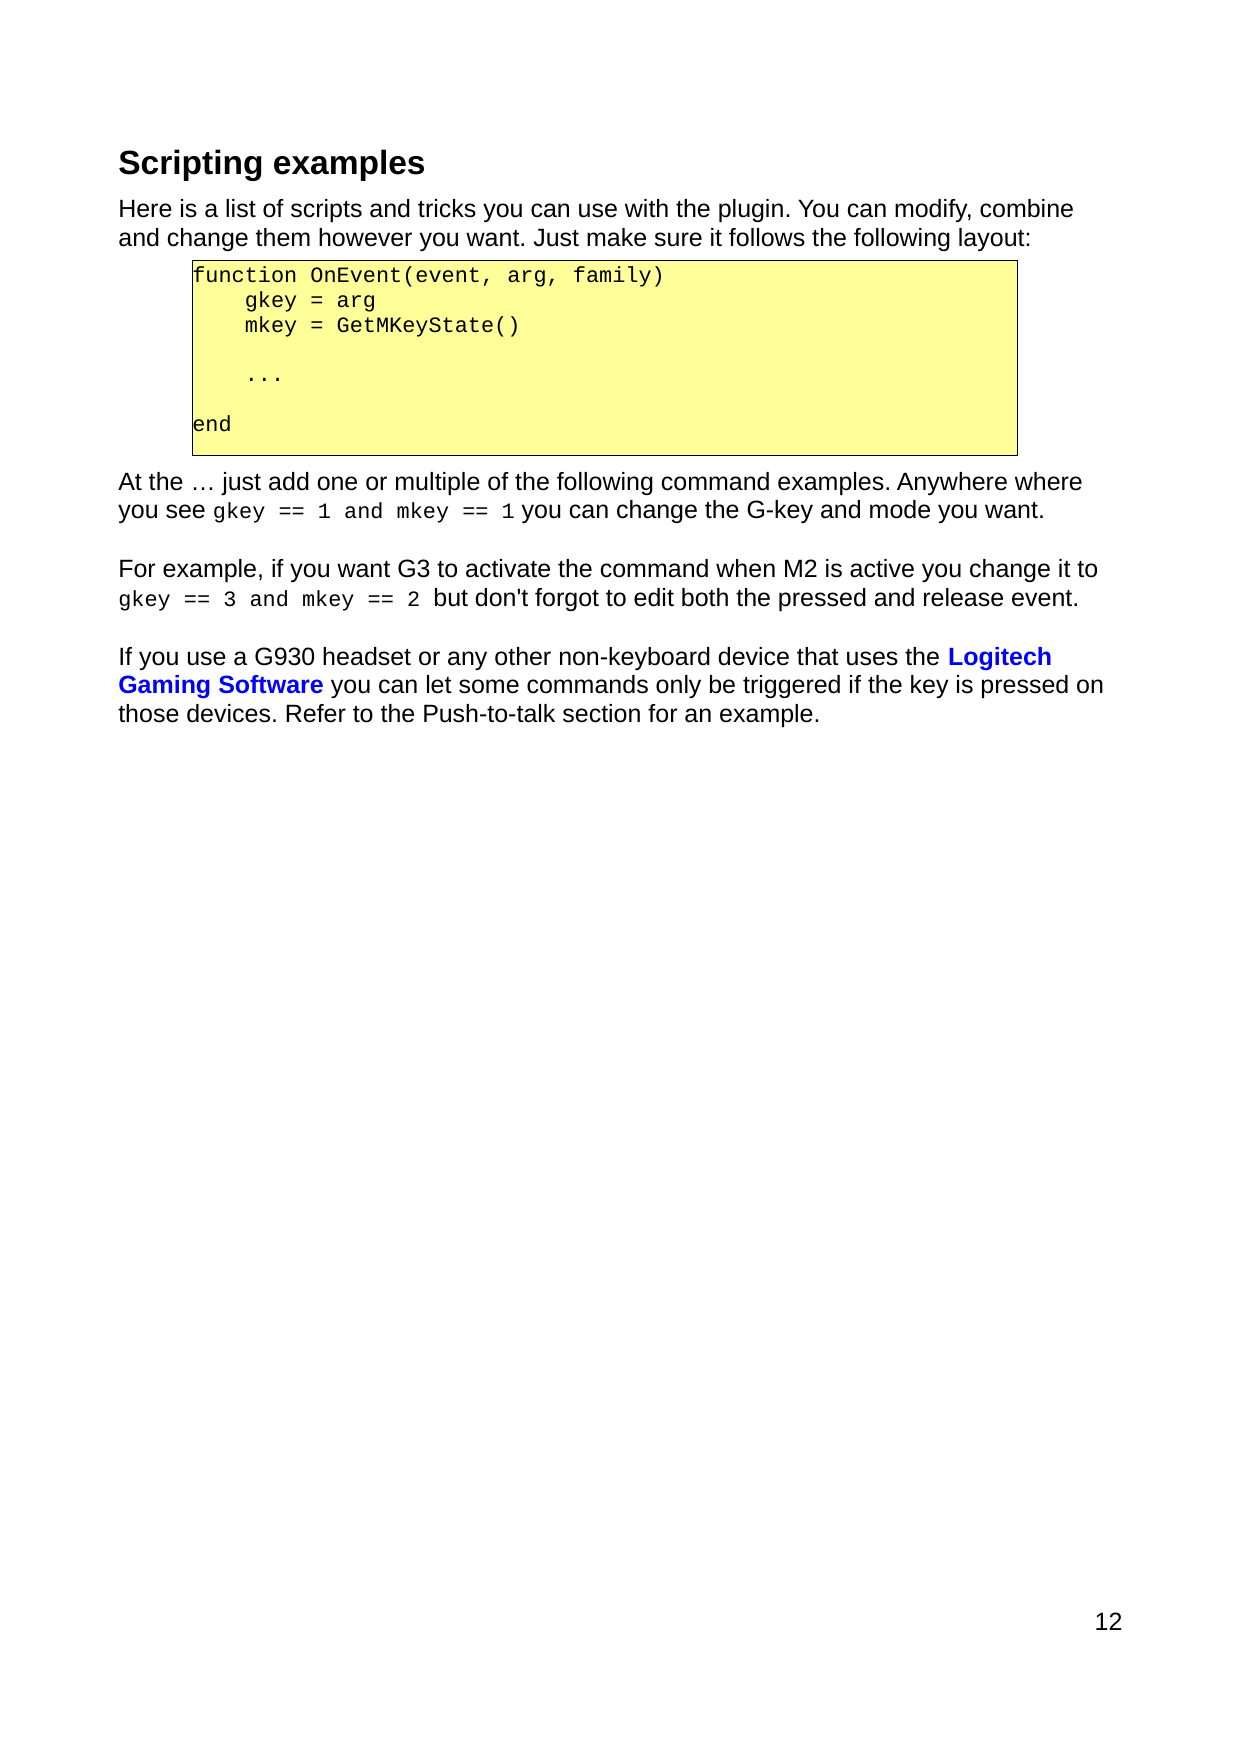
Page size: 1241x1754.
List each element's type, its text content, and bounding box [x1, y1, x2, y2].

subtitle Scripting examples [118, 143, 1122, 182]
text ... [1018, 363, 1122, 388]
text gkey = arg [1018, 289, 1122, 314]
text At the … just add one or multiple of the following command examples. Anywhere where you see gkey == 1 and mkey == 1 you can change the G-key and mode you want. [118, 467, 1122, 525]
text If you use a G930 headset or any other non-keyboard device that uses the Logitech Gaming Software you can let some commands only be triggered if the key is pressed on those devices. Refer to the Push-to-talk section for an example. [118, 642, 1122, 728]
text For example, if you want G3 to activate the command when M2 is active you change it to gkey == 3 and mkey == 2 but don't forgot to edit both the pressed and release event. [118, 554, 1122, 613]
text mkey = GetMKeyState() [1018, 314, 1122, 339]
text Here is a list of scripts and tricks you can use with the plugin. You can modify, combine and change them however you want. Just make sure it follows the following layout: [118, 194, 1122, 252]
text function OnEvent(event, arg, family) [1018, 264, 1122, 289]
text end [1018, 388, 1122, 438]
